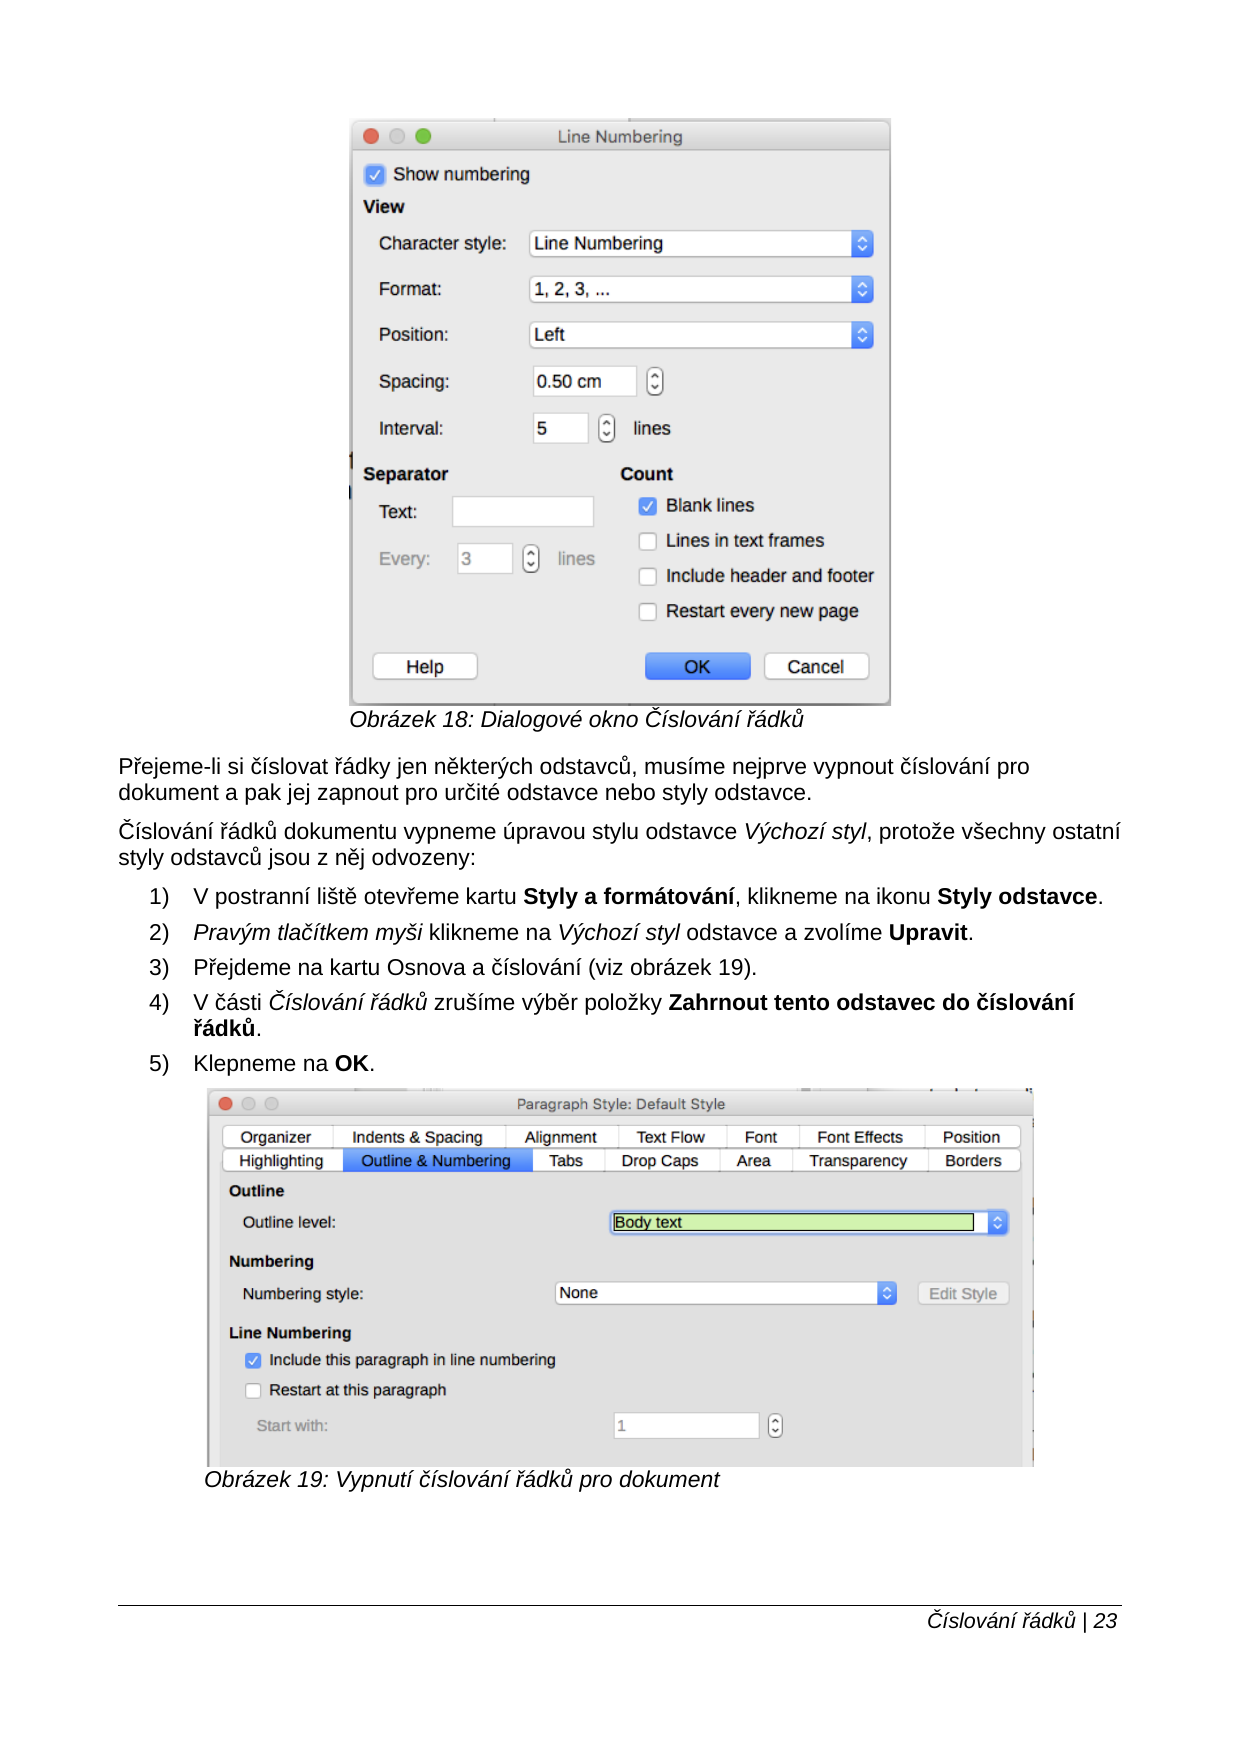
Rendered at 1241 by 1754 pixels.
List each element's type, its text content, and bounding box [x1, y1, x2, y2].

list V části Číslování řádků zrušíme výběr položky Zahrnout tento odstavec do číslování řádků. [169, 989, 1122, 1042]
text Přejeme-li si číslovat řádky jen některých odstavců, musíme nejprve vypnout číslování pro dokument a pak jej zapnout pro určité odstavce nebo styly odstavce. [118, 753, 1122, 806]
list Přejdeme na kartu Osnova a číslování (viz obrázek 19). [169, 954, 1122, 980]
picture [206, 1088, 1034, 1467]
list Pravým tlačítkem myši klikneme na Výchozí styl odstavce a zvolíme Upravit. [169, 918, 1122, 945]
text Obrázek 18: Dialogové okno Číslování řádků [349, 706, 891, 732]
list V postranní liště otevřeme kartu Styly a formátování, klikneme na ikonu Styly odstavce. [169, 883, 1122, 909]
text Číslování řádků dokumentu vypneme úpravou stylu odstavce Výchozí styl, protože všechny ostatní styly odstavců jsou z něj odvozeny: [118, 818, 1122, 871]
picture [349, 118, 892, 706]
list Klepneme na OK. [169, 1050, 1122, 1077]
text Obrázek 19: Vypnutí číslování řádků pro dokument [204, 1089, 1036, 1492]
